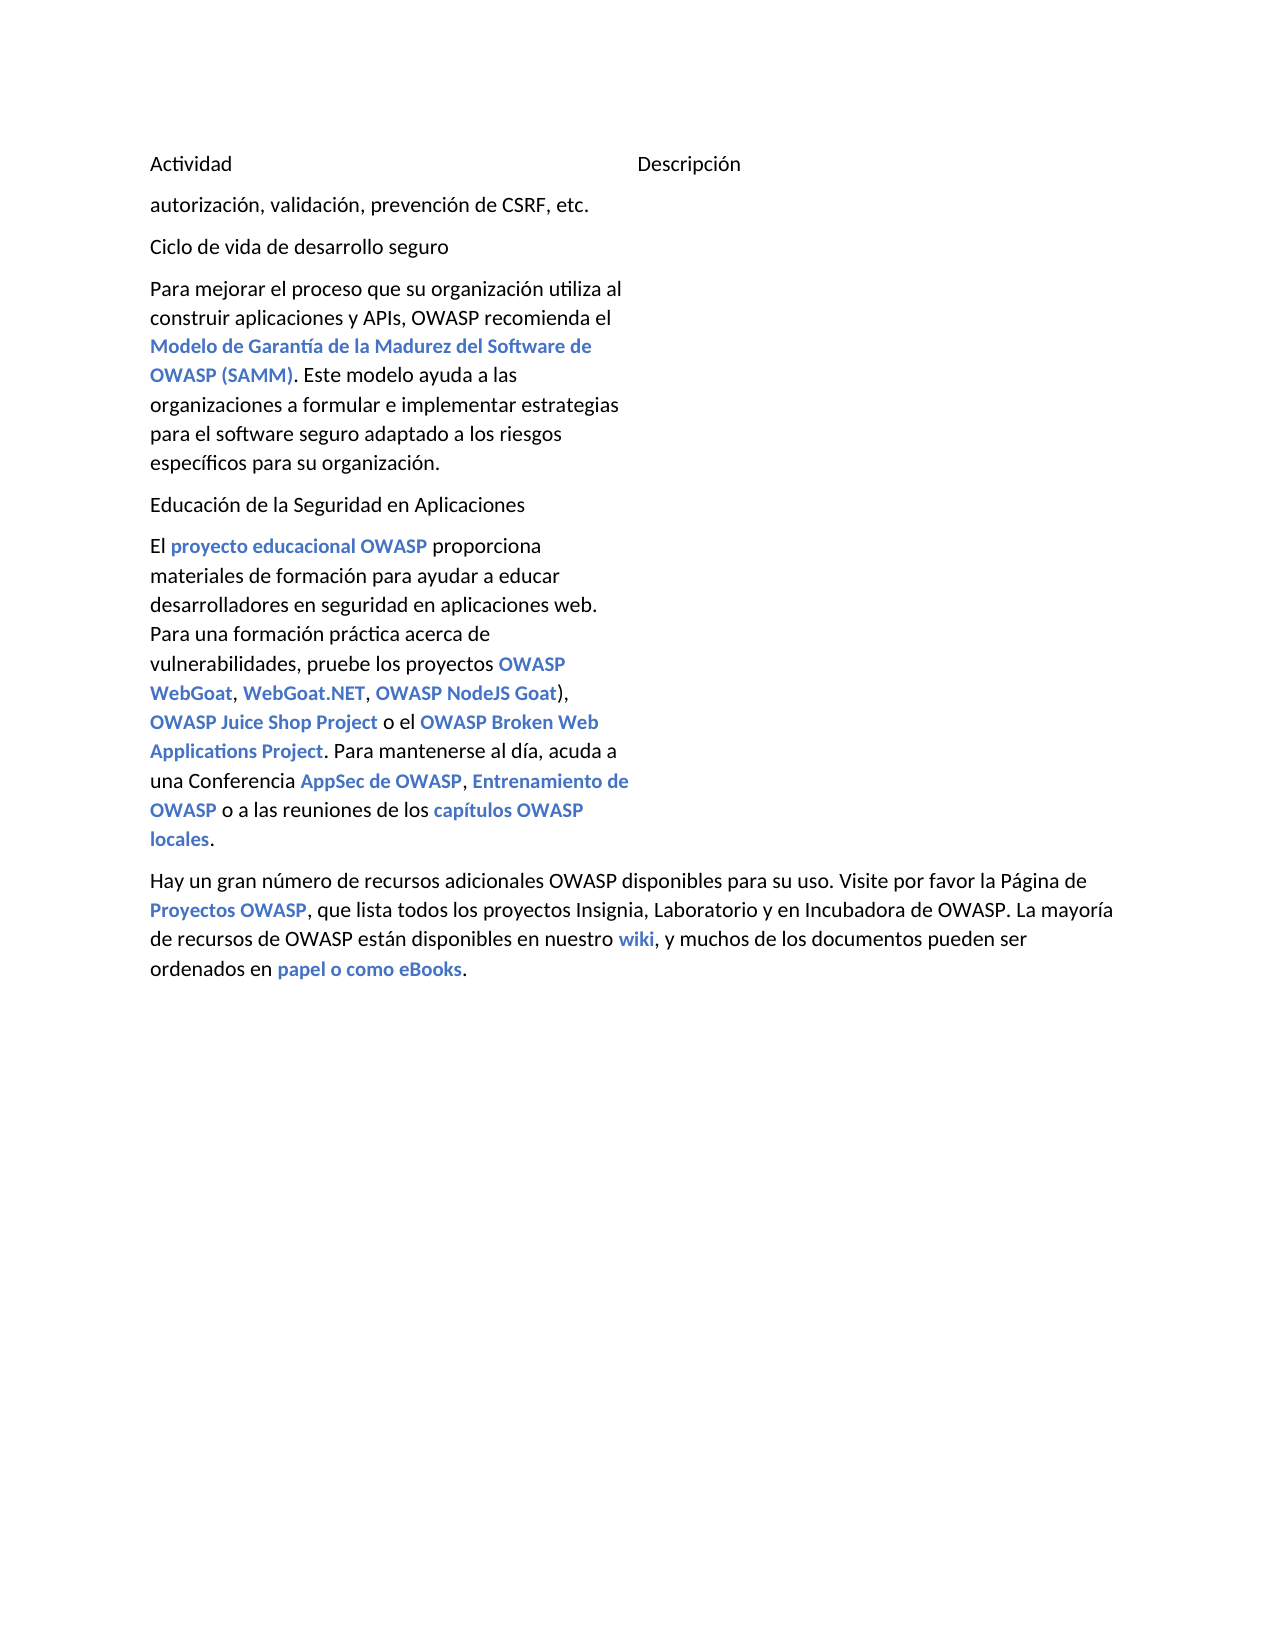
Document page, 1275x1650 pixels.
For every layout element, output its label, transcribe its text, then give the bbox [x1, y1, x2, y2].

table_cell Educación de la Seguridad en Aplicaciones [150, 491, 637, 533]
table_cell autorización, validación, prevención de CSRF, etc. [150, 192, 637, 233]
text Hay un gran número de recursos adicionales OWASP disponibles para su uso. Visite por favor la Página de Proyectos OWASP, que lista todos los proyectos Insignia, Laboratorio y en Incubadora de OWASP. La mayoría de recursos de OWASP están disponibles en nuestro wiki, y muchos de los documentos pueden ser ordenados en papel o como eBooks. [150, 867, 1125, 981]
table_cell [638, 233, 1125, 275]
table_cell Ciclo de vida de desarrollo seguro [150, 233, 637, 275]
table_header Actividad [150, 150, 637, 192]
table_cell [638, 533, 1125, 867]
table_cell El proyecto educacional OWASP proporciona materiales de formación para ayudar a educar desarrolladores en seguridad en aplicaciones web. Para una formación práctica acerca de vulnerabilidades, pruebe los proyectos OWASP WebGoat, WebGoat.NET, OWASP NodeJS Goat), OWASP Juice Shop Project o el OWASP Broken Web Applications Project. Para mantenerse al día, acuda a una Conferencia AppSec de OWASP, Entrenamiento de OWASP o a las reuniones de los capítulos OWASP locales. [150, 533, 637, 867]
table_cell [638, 192, 1125, 233]
table_cell Para mejorar el proceso que su organización utiliza al construir aplicaciones y APIs, OWASP recomienda el Modelo de Garantía de la Madurez del Software de OWASP (SAMM). Este modelo ayuda a las organizaciones a formular e implementar estrategias para el software seguro adaptado a los riesgos específicos para su organización. [150, 275, 637, 491]
table_header Descripción [638, 150, 1125, 192]
table_cell [638, 491, 1125, 533]
table_cell [638, 275, 1125, 491]
